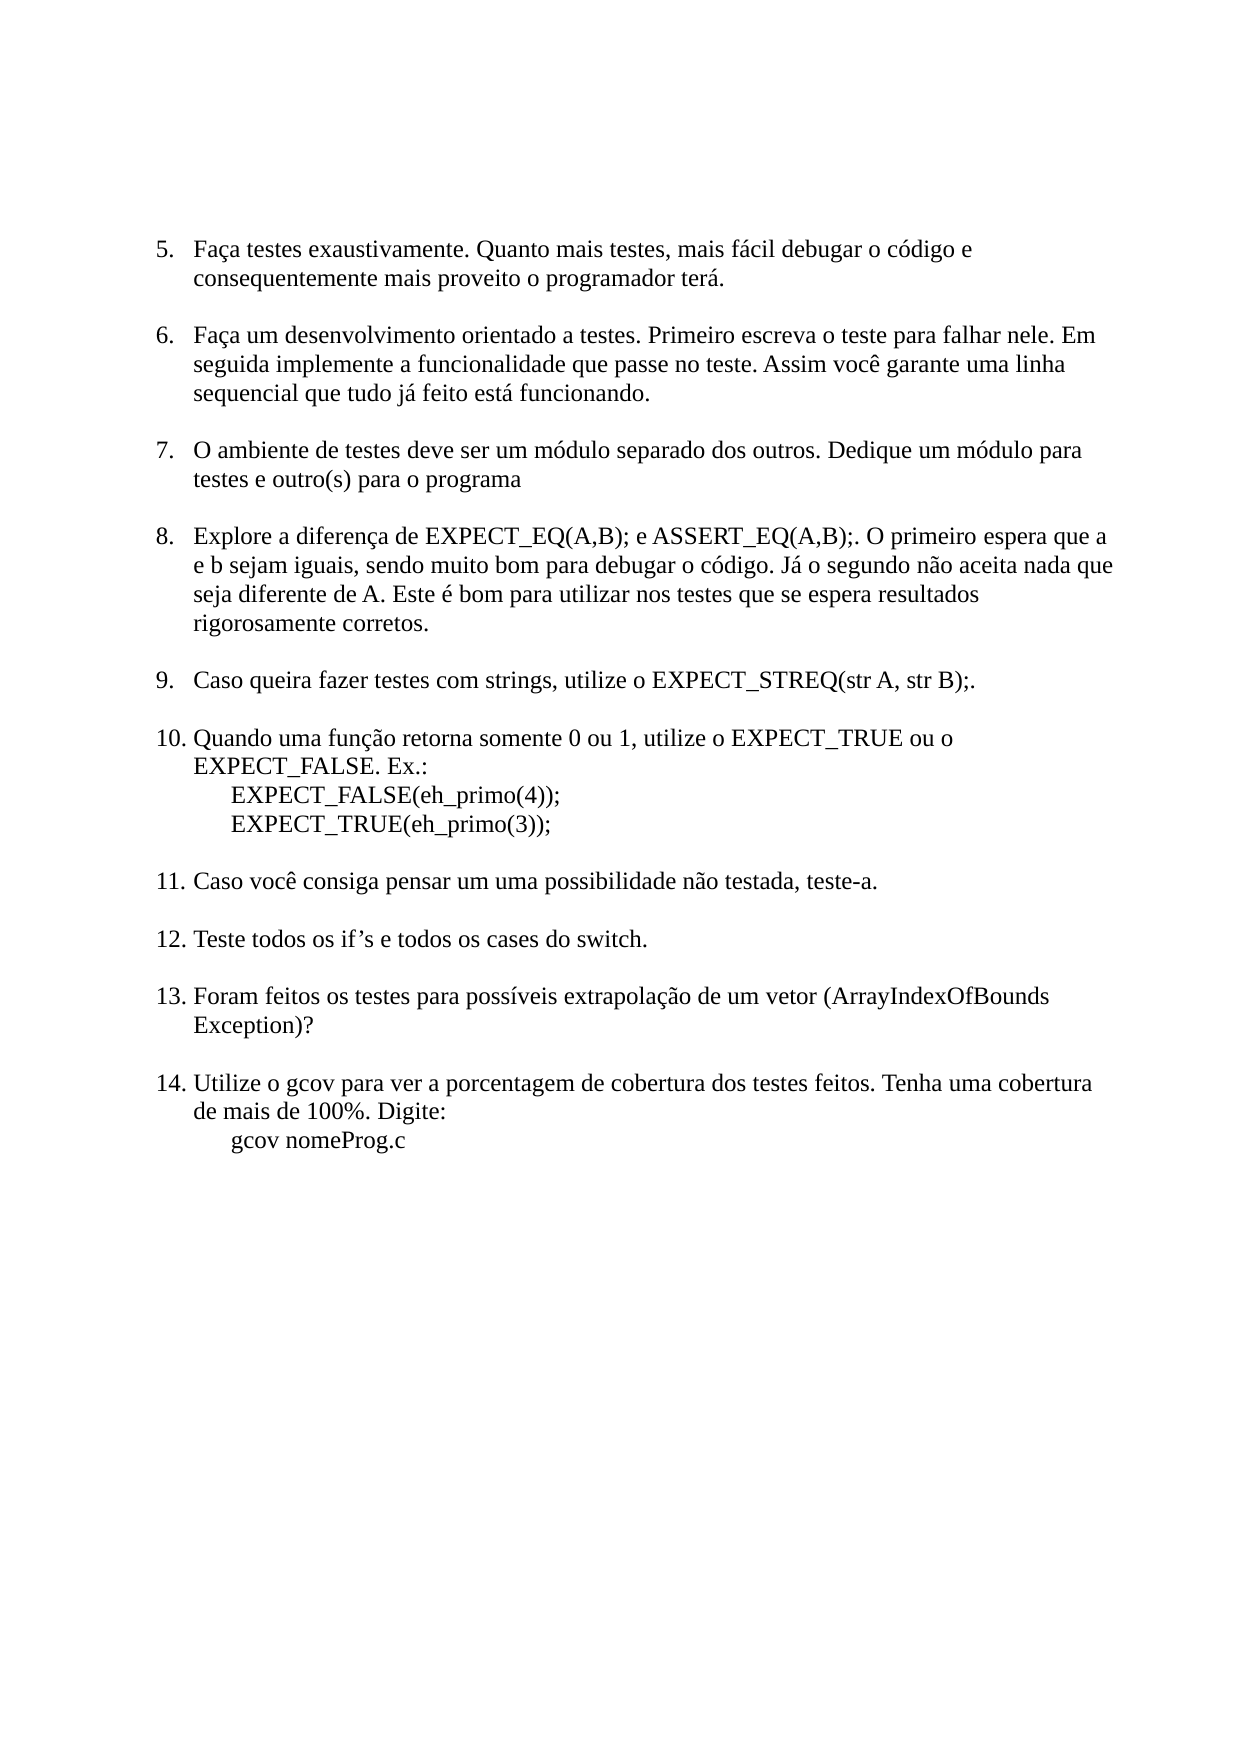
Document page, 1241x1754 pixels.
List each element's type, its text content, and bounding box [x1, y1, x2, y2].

list O ambiente de testes deve ser um módulo separado dos outros. Dedique um módulo para testes e outro(s) para o programa [156, 435, 1122, 493]
list Quando uma função retorna somente 0 ou 1, utilize o EXPECT_TRUE ou o EXPECT_FALSE. Ex.: [156, 723, 1122, 780]
list Explore a diferença de EXPECT_EQ(A,B); e ASSERT_EQ(A,B);. O primeiro espera que a e b sejam iguais, sendo muito bom para debugar o código. Já o segundo não aceita nada que seja diferente de A. Este é bom para utilizar nos testes que se espera resultados rigorosamente corretos. [156, 521, 1122, 636]
list Teste todos os if’s e todos os cases do switch. [156, 924, 1122, 953]
list Utilize o gcov para ver a porcentagem de cobertura dos testes feitos. Tenha uma cobertura de mais de 100%. Digite: [156, 1068, 1122, 1125]
list EXPECT_FALSE(eh_primo(4)); [193, 780, 1122, 809]
list Faça um desenvolvimento orientado a testes. Primeiro escreva o teste para falhar nele. Em seguida implemente a funcionalidade que passe no teste. Assim você garante uma linha sequencial que tudo já feito está funcionando. [156, 320, 1122, 406]
list gcov nomeProg.c [193, 1125, 1122, 1154]
list Caso você consiga pensar um uma possibilidade não testada, teste-a. [156, 866, 1122, 895]
list Caso queira fazer testes com strings, utilize o EXPECT_STREQ(str A, str B);. [156, 665, 1122, 694]
list Faça testes exaustivamente. Quanto mais testes, mais fácil debugar o código e consequentemente mais proveito o programador terá. [156, 234, 1122, 291]
list EXPECT_TRUE(eh_primo(3)); [193, 809, 1122, 838]
list Foram feitos os testes para possíveis extrapolação de um vetor (ArrayIndexOfBounds Exception)? [156, 981, 1122, 1039]
